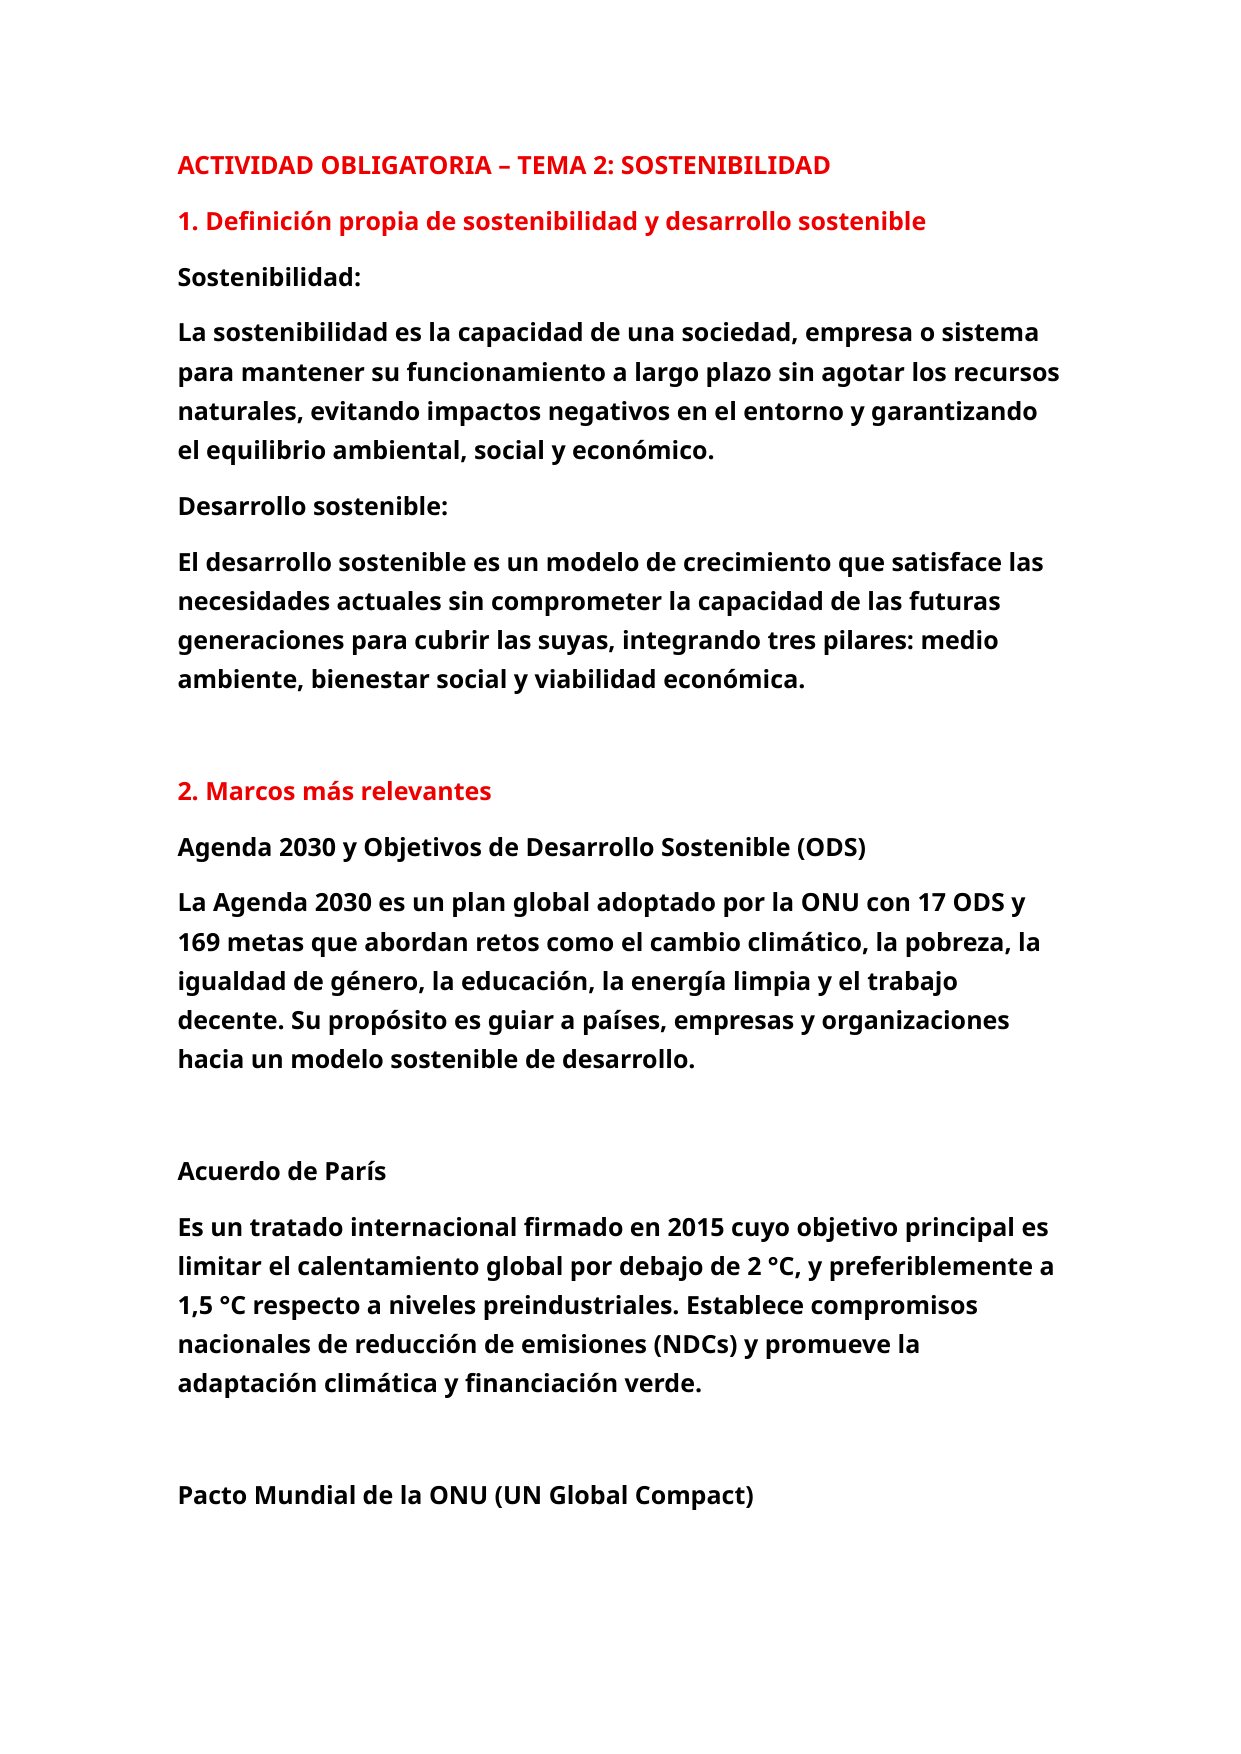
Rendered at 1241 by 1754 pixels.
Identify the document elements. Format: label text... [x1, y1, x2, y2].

text 2. Marcos más relevantes [177, 773, 1063, 807]
text La sostenibilidad es la capacidad de una sociedad, empresa o sistema para mantener su funcionamiento a largo plazo sin agotar los recursos naturales, evitando impactos negativos en el entorno y garantizando el equilibrio ambiental, social y económico. [177, 315, 1063, 467]
text Es un tratado internacional firmado en 2015 cuyo objetivo principal es limitar el calentamiento global por debajo de 2 °C, y preferiblemente a 1,5 °C respecto a niveles preindustriales. Establece compromisos nacionales de reducción de emisiones (NDCs) y promueve la adaptación climática y financiación verde. [177, 1209, 1063, 1400]
text Pacto Mundial de la ONU (UN Global Compact) [177, 1478, 1063, 1512]
text ACTIVIDAD OBLIGATORIA – TEMA 2: SOSTENIBILIDAD [177, 148, 1063, 182]
text El desarrollo sostenible es un modelo de crecimiento que satisface las necesidades actuales sin comprometer la capacidad de las futuras generaciones para cubrir las suyas, integrando tres pilares: medio ambiente, bienestar social y viabilidad económica. [177, 544, 1063, 696]
text Sostenibilidad: [177, 259, 1063, 293]
text Acuerdo de París [177, 1153, 1063, 1187]
text 1. Definición propia de sostenibilidad y desarrollo sostenible [177, 203, 1063, 237]
text La Agenda 2030 es un plan global adoptado por la ONU con 17 ODS y 169 metas que abordan retos como el cambio climático, la pobreza, la igualdad de género, la educación, la energía limpia y el trabajo decente. Su propósito es guiar a países, empresas y organizaciones hacia un modelo sostenible de desarrollo. [177, 885, 1063, 1076]
text Desarrollo sostenible: [177, 488, 1063, 522]
text Agenda 2030 y Objetivos de Desarrollo Sostenible (ODS) [177, 829, 1063, 863]
